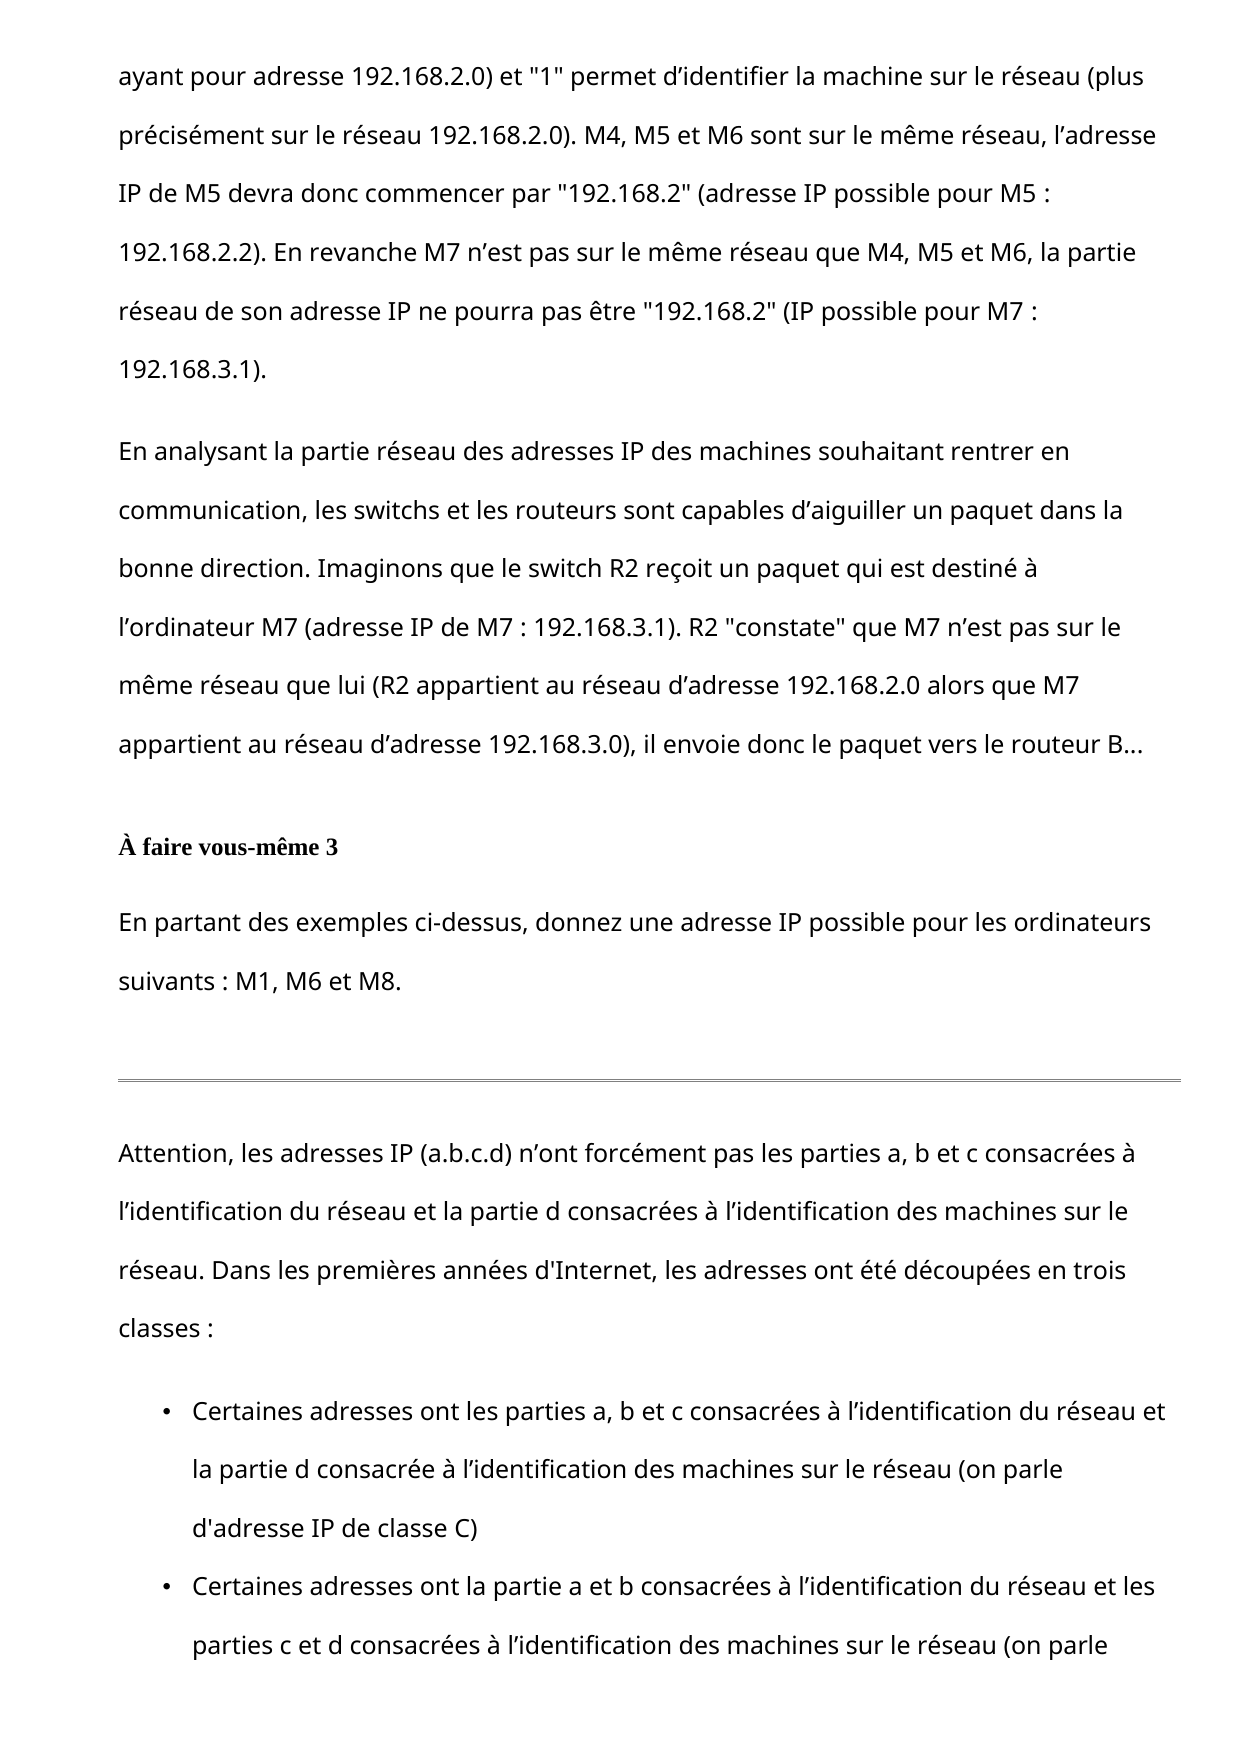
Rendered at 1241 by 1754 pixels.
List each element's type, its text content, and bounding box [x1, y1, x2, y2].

text En analysant la partie réseau des adresses IP des machines souhaitant rentrer en communication, les switchs et les routeurs sont capables d’aiguiller un paquet dans la bonne direction. Imaginons que le switch R2 reçoit un paquet qui est destiné à l’ordinateur M7 (adresse IP de M7 : 192.168.3.1). R2 "constate" que M7 n’est pas sur le même réseau que lui (R2 appartient au réseau d’adresse 192.168.2.0 alors que M7 appartient au réseau d’adresse 192.168.3.0), il envoie donc le paquet vers le routeur B... [118, 434, 1181, 761]
list Certaines adresses ont la partie a et b consacrées à l’identification du réseau et les parties c et d consacrées à l’identification des machines sur le réseau (on parle [162, 1569, 1181, 1661]
text ayant pour adresse 192.168.2.0) et "1" permet d’identifier la machine sur le réseau (plus précisément sur le réseau 192.168.2.0). M4, M5 et M6 sont sur le même réseau, l’adresse IP de M5 devra donc commencer par "192.168.2" (adresse IP possible pour M5 : 192.168.2.2). En revanche M7 n’est pas sur le même réseau que M4, M5 et M6, la partie réseau de son adresse IP ne pourra pas être "192.168.2" (IP possible pour M7 : 192.168.3.1). [118, 59, 1181, 386]
list Certaines adresses ont les parties a, b et c consacrées à l’identification du réseau et la partie d consacrée à l’identification des machines sur le réseau (on parle d'adresse IP de classe C) [162, 1393, 1181, 1544]
text Attention, les adresses IP (a.b.c.d) n’ont forcément pas les parties a, b et c consacrées à l’identification du réseau et la partie d consacrées à l’identification des machines sur le réseau. Dans les premières années d'Internet, les adresses ont été découpées en trois classes : [118, 1136, 1181, 1345]
subtitle À faire vous-même 3 [118, 832, 1181, 861]
text En partant des exemples ci-dessus, donnez une adresse IP possible pour les ordinateurs suivants : M1, M6 et M8. [118, 905, 1181, 997]
